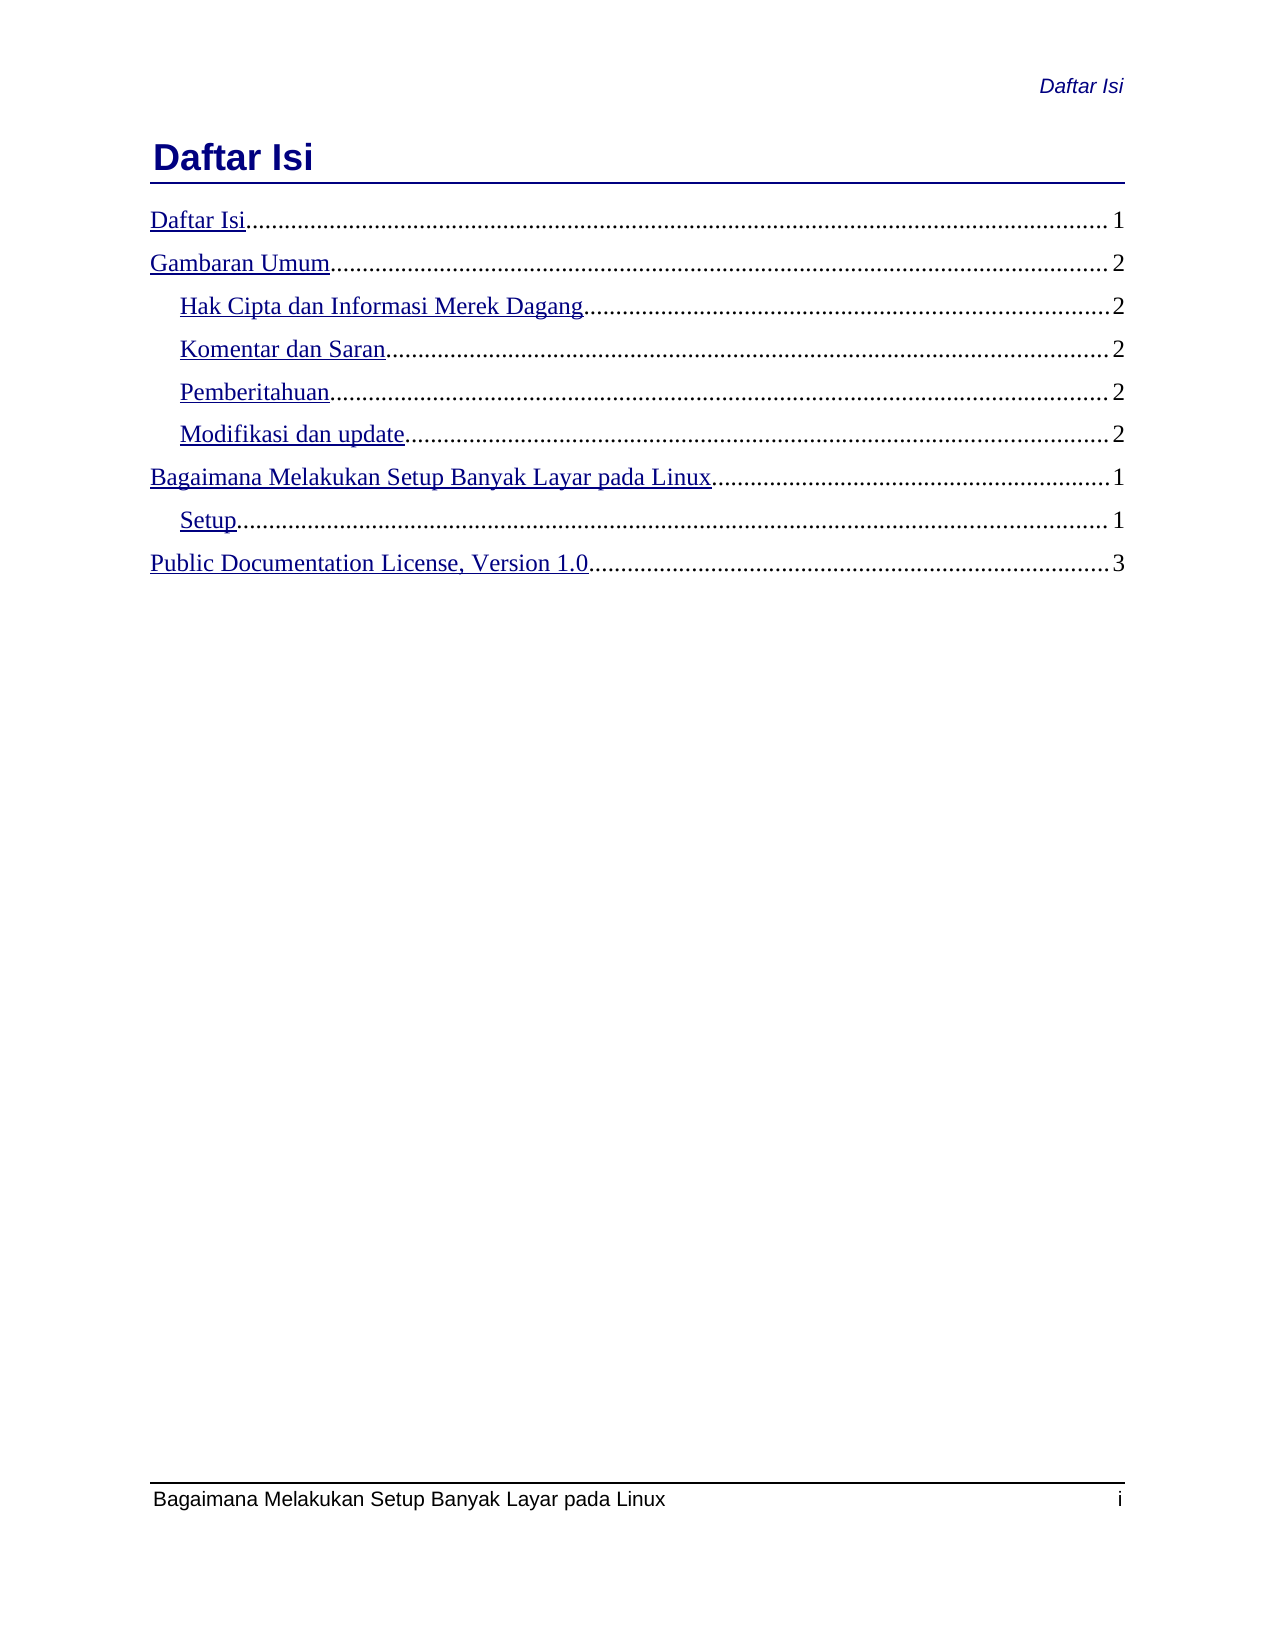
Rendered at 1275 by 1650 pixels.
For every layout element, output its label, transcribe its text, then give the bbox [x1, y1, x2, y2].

text Komentar dan Saran 2 [179, 335, 1125, 363]
text Bagaimana Melakukan Setup Banyak Layar pada Linux 1 [150, 463, 1125, 491]
text Setup 1 [179, 506, 1125, 534]
text Public Documentation License, Version 1.0 3 [150, 549, 1125, 577]
text Hak Cipta dan Informasi Merek Dagang 2 [179, 292, 1125, 320]
text Daftar Isi 1 [150, 206, 1125, 234]
text Pemberitahuan 2 [179, 377, 1125, 406]
subtitle Daftar Isi [150, 134, 1125, 182]
text Gambaran Umum 2 [150, 249, 1125, 277]
text Modifikasi dan update 2 [179, 420, 1125, 448]
